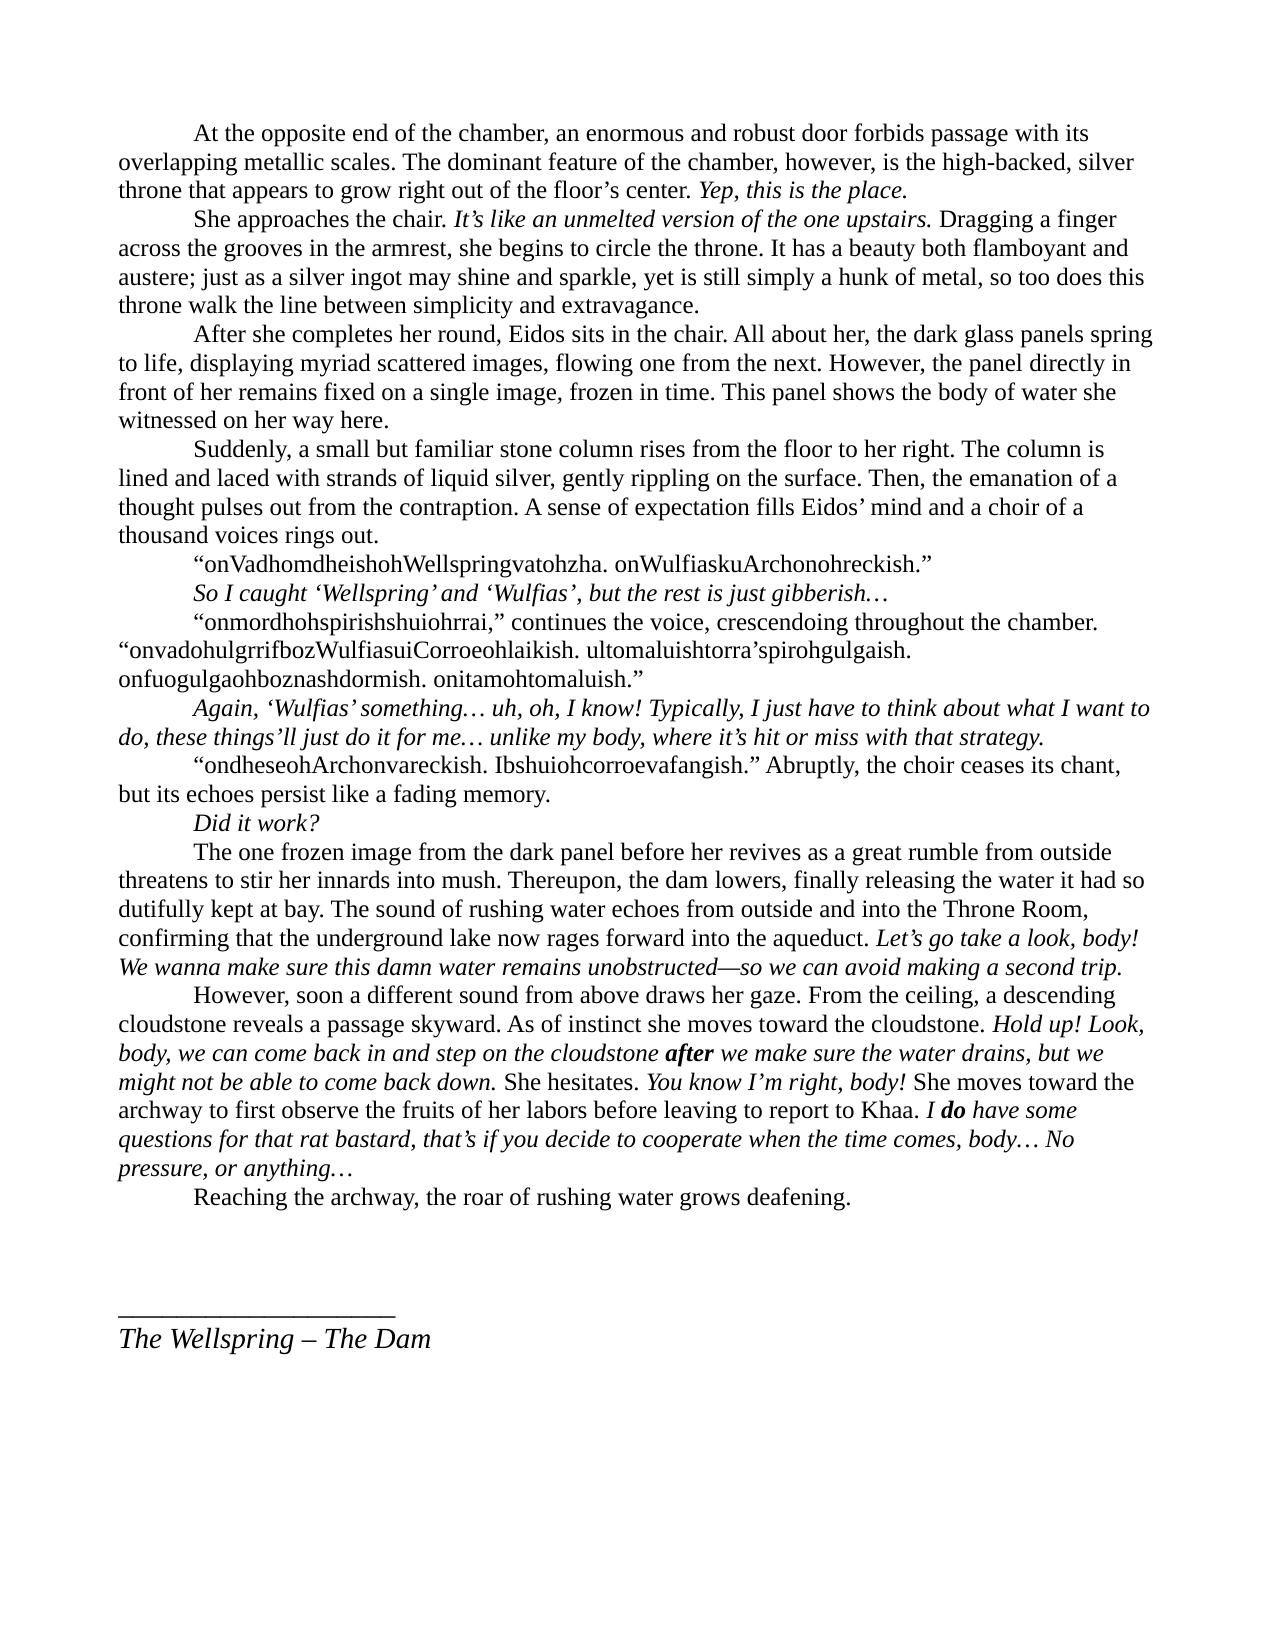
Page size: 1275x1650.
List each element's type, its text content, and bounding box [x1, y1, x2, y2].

text She approaches the chair. It’s like an unmelted version of the one upstairs. Dragging a finger across the grooves in the armrest, she begins to circle the throne. It has a beauty both flamboyant and austere; just as a silver ingot may shine and sparkle, yet is still simply a hunk of metal, so too does this throne walk the line between simplicity and extravagance. [118, 204, 1157, 319]
text “onmordhohspirishshuiohrrai,” continues the voice, crescendoing throughout the chamber. “onvadohulgrrifbozWulfiasuiCorroeohlaikish. ultomaluishtorra’spirohgulgaish. onfuogulgaohboznashdormish. onitamohtomaluish.” [118, 607, 1157, 693]
text ___________________ [118, 1287, 1157, 1321]
text The Wellspring – The Dam [118, 1321, 1157, 1354]
text So I caught ‘Wellspring’ and ‘Wulfias’, but the rest is just gibberish… [118, 578, 1157, 607]
text Again, ‘Wulfias’ something… uh, oh, I know! Typically, I just have to think about what I want to do, these things’ll just do it for me… unlike my body, where it’s hit or miss with that strategy. [118, 693, 1157, 751]
text However, soon a different sound from above draws her gaze. From the ceiling, a descending cloudstone reveals a passage skyward. As of instinct she moves toward the cloudstone. Hold up! Look, body, we can come back in and step on the cloudstone after we make sure the water drains, but we might not be able to come back down. She hesitates. You know I’m right, body! She moves toward the archway to first observe the fruits of her labors before leaving to report to Khaa. I do have some questions for that rat bastard, that’s if you decide to cooperate when the time comes, body… No pressure, or anything… [118, 981, 1157, 1182]
text Did it work? [118, 808, 1157, 837]
text “onVadhomdheishohWellspringvatohzha. onWulfiaskuArchonohreckish.” [118, 549, 1157, 578]
text Reaching the archway, the roar of rushing water grows deafening. [118, 1182, 1157, 1211]
text After she completes her round, Eidos sits in the chair. All about her, the dark glass panels spring to life, displaying myriad scattered images, flowing one from the next. However, the panel directly in front of her remains fixed on a single image, frozen in time. This panel shows the body of water she witnessed on her way here. [118, 319, 1157, 434]
text At the opposite end of the chamber, an enormous and robust door forbids passage with its overlapping metallic scales. The dominant feature of the chamber, however, is the high-backed, silver throne that appears to grow right out of the floor’s center. Yep, this is the place. [118, 118, 1157, 204]
text The one frozen image from the dark panel before her revives as a great rumble from outside threatens to stir her innards into mush. Thereupon, the dam lowers, finally releasing the water it had so dutifully kept at bay. The sound of rushing water echoes from outside and into the Throne Room, confirming that the underground lake now rages forward into the aqueduct. Let’s go take a look, body! We wanna make sure this damn water remains unobstructed—so we can avoid making a second trip. [118, 837, 1157, 981]
text “ondheseohArchonvareckish. Ibshuiohcorroevafangish.” Abruptly, the choir ceases its chant, but its echoes persist like a fading memory. [118, 751, 1157, 808]
text Suddenly, a small but familiar stone column rises from the floor to her right. The column is lined and laced with strands of liquid silver, gently rippling on the surface. Then, the emanation of a thought pulses out from the contraption. A sense of expectation fills Eidos’ mind and a choir of a thousand voices rings out. [118, 434, 1157, 549]
